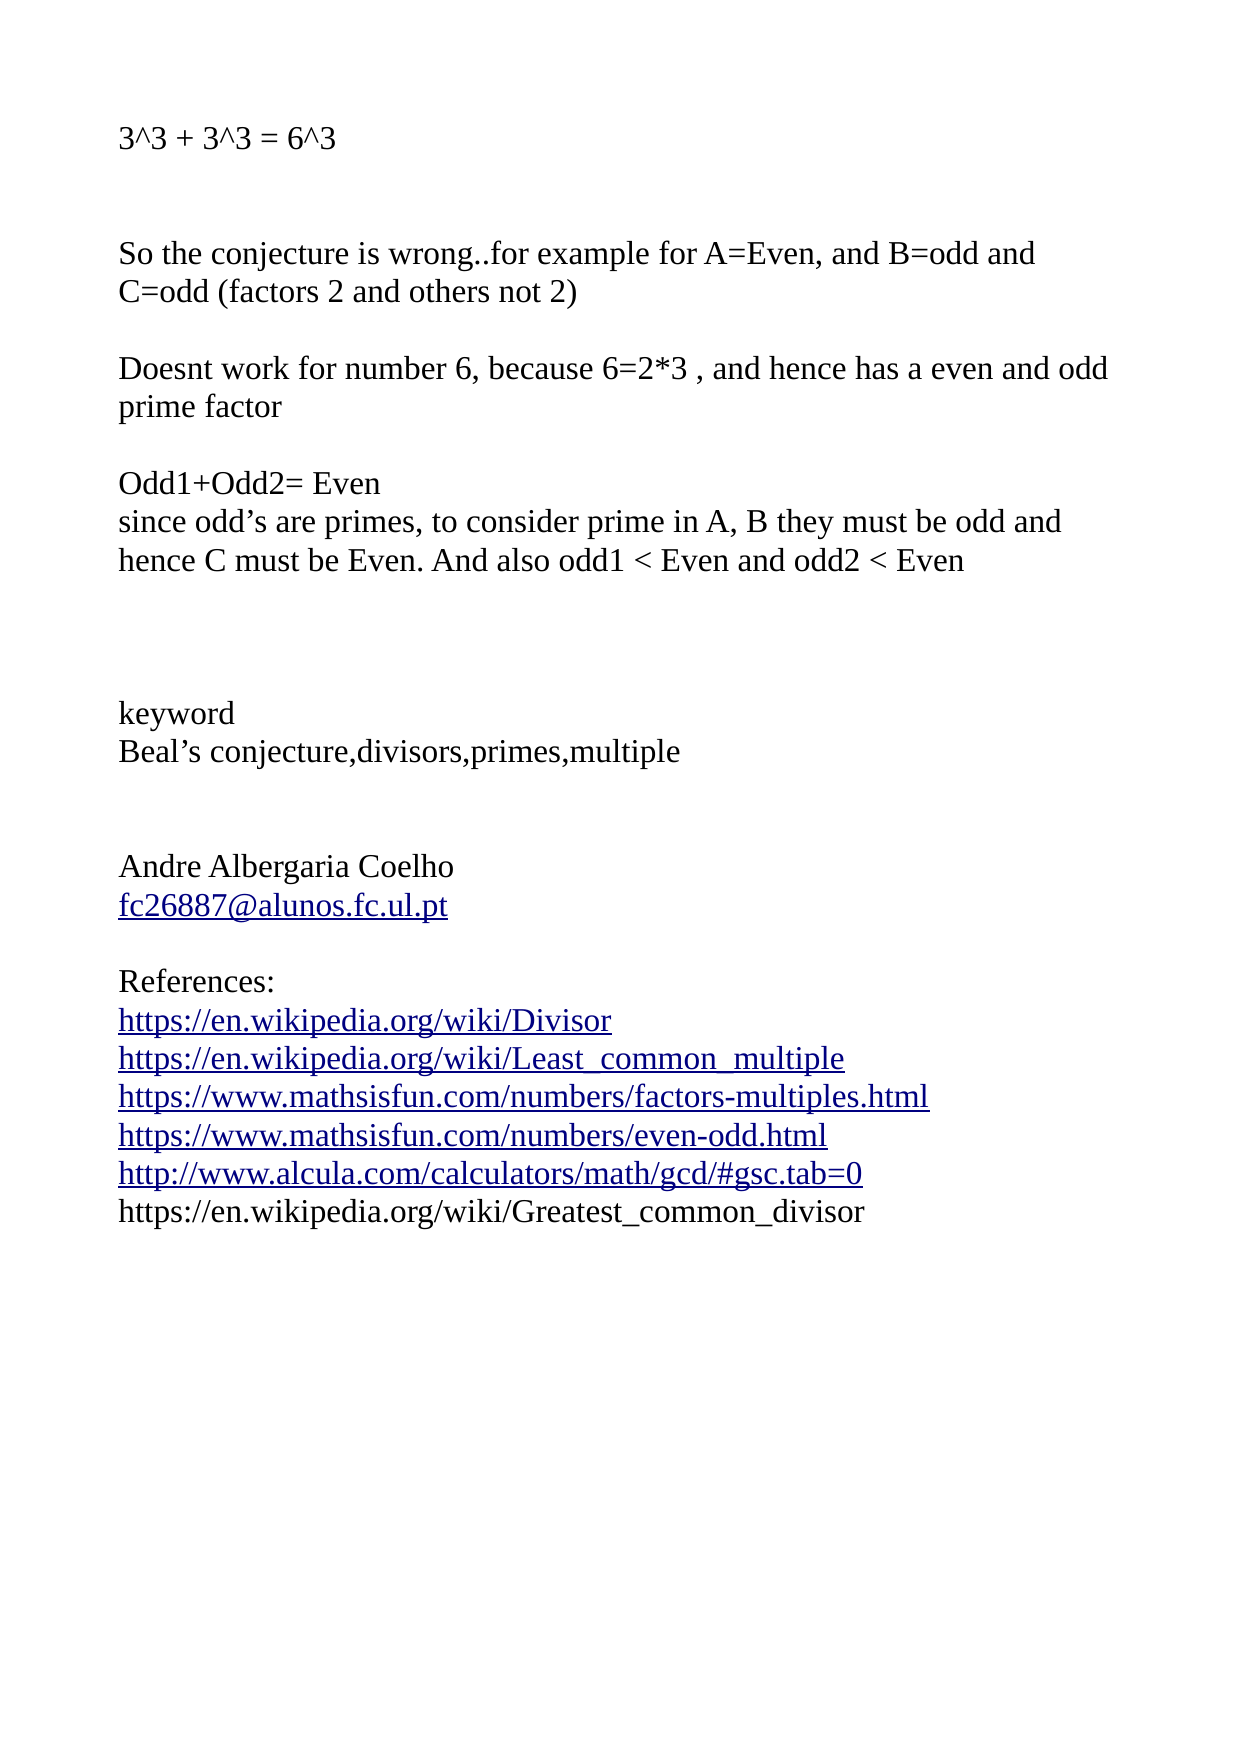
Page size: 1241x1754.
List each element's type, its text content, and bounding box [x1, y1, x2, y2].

text https://en.wikipedia.org/wiki/Greatest_common_divisor [118, 1191, 1122, 1230]
text https://www.mathsisfun.com/numbers/factors-multiples.html [118, 1076, 1122, 1115]
text Odd1+Odd2= Even [118, 463, 1122, 501]
text https://en.wikipedia.org/wiki/Divisor [118, 1000, 1122, 1038]
text since odd’s are primes, to consider prime in A, B they must be odd and hence C must be Even. And also odd1 < Even and odd2 < Even [118, 501, 1122, 578]
text References: [118, 961, 1122, 1000]
text So the conjecture is wrong..for example for A=Even, and B=odd and C=odd (factors 2 and others not 2) [118, 233, 1122, 310]
text https://en.wikipedia.org/wiki/Least_common_multiple [118, 1038, 1122, 1076]
text fc26887@alunos.fc.ul.pt [118, 885, 1122, 923]
text Andre Albergaria Coelho [118, 846, 1122, 885]
text keyword [118, 693, 1122, 731]
text Beal’s conjecture,divisors,primes,multiple [118, 731, 1122, 770]
text 3^3 + 3^3 = 6^3 [118, 118, 1122, 156]
text Doesnt work for number 6, because 6=2*3 , and hence has a even and odd prime factor [118, 348, 1122, 425]
text https://www.mathsisfun.com/numbers/even-odd.html [118, 1115, 1122, 1153]
text http://www.alcula.com/calculators/math/gcd/#gsc.tab=0 [118, 1153, 1122, 1191]
